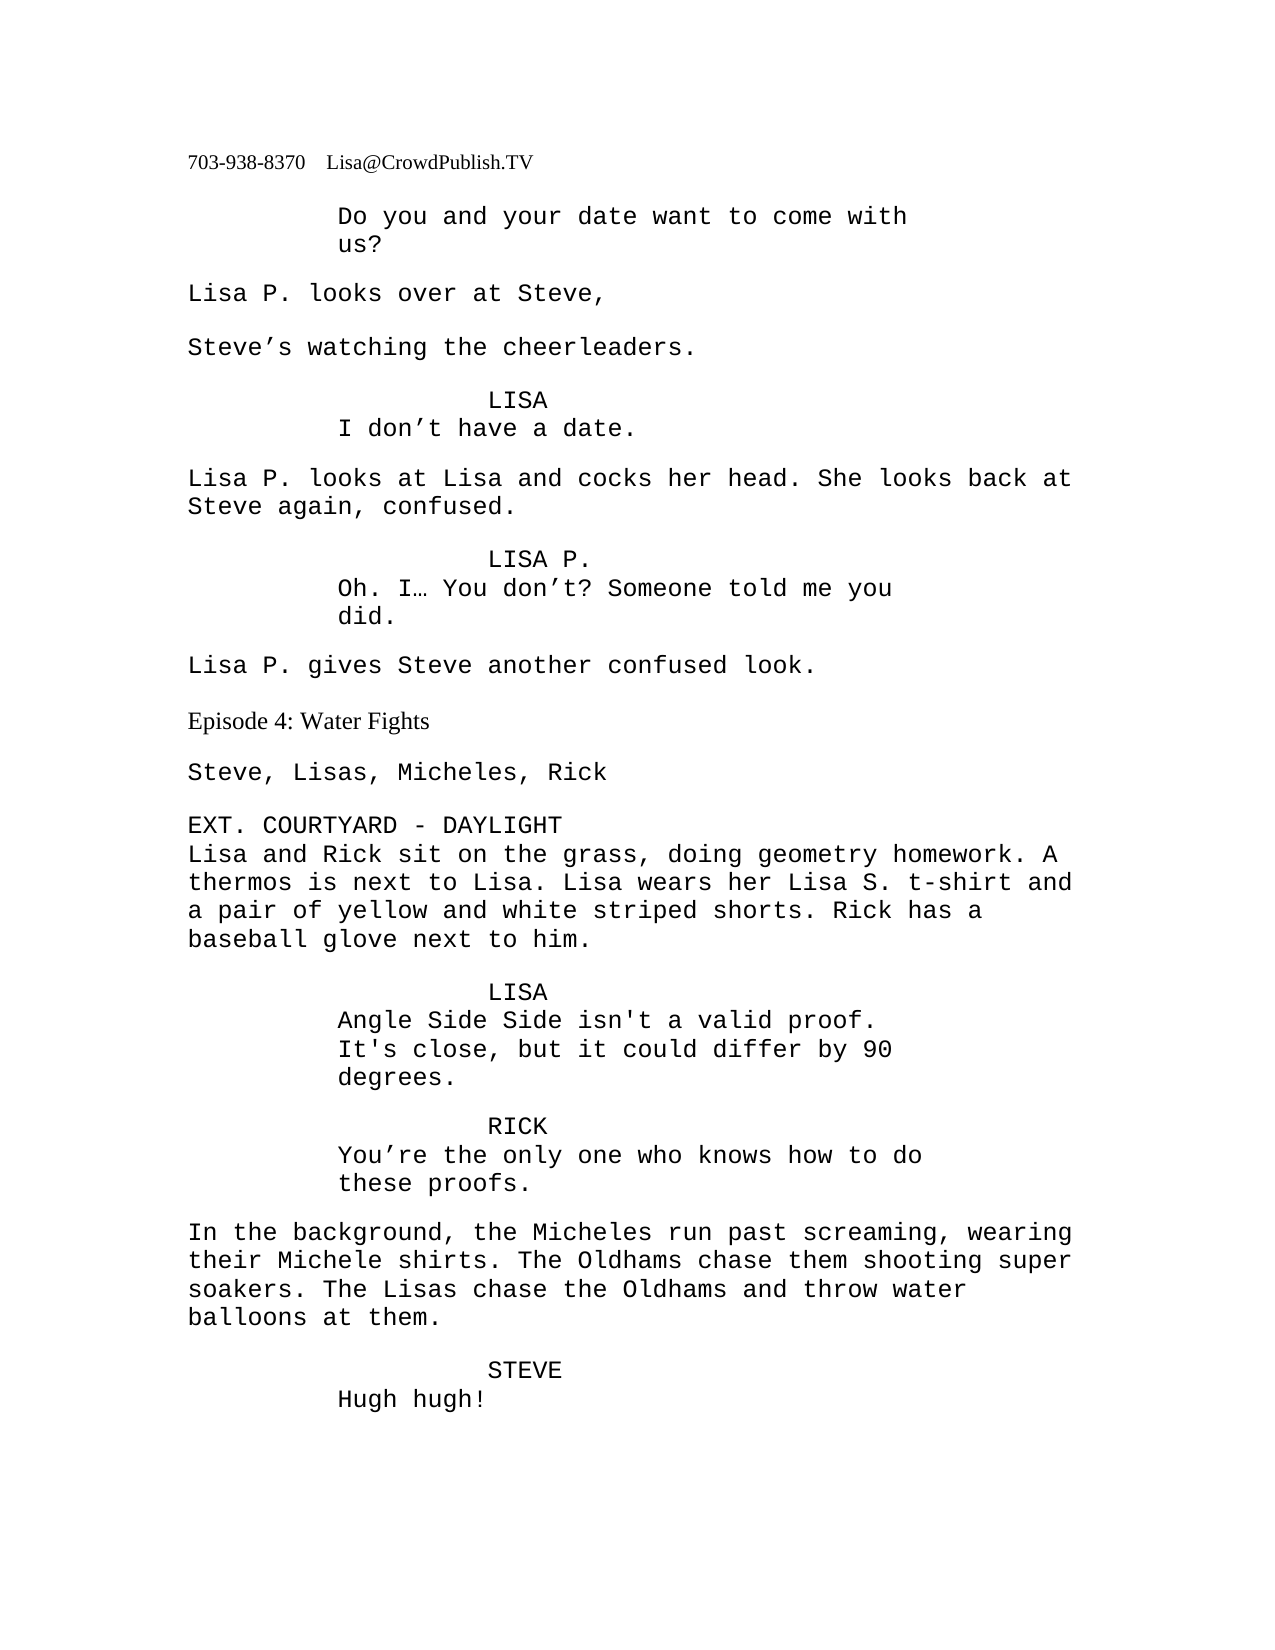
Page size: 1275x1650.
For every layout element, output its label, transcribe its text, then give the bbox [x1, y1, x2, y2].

text Do you and your date want to come with us? [337, 203, 937, 260]
text Lisa and Rick sit on the grass, doing geometry homework. A thermos is next to Lisa. Lisa wears her Lisa S. t-shirt and a pair of yellow and white striped shorts. Rick has a baseball glove next to him. [187, 841, 1087, 955]
text Lisa P. gives Steve another confused look. [187, 653, 1087, 681]
text In the background, the Micheles run past screaming, wearing their Michele shirts. The Oldhams chase them shooting super soakers. The Lisas chase the Oldhams and throw water balloons at them. [187, 1220, 1087, 1333]
text Oh. I… You don’t? Someone told me you did. [337, 575, 937, 632]
text Angle Side Side isn't a valid proof. It's close, but it could differ by 90 degrees. [337, 1008, 937, 1093]
text STEVE [187, 1358, 1087, 1386]
text RICK [187, 1114, 1087, 1142]
text Steve’s watching the cheerleaders. [187, 334, 1087, 363]
text Hugh hugh! [337, 1386, 937, 1415]
text I don’t have a date. [337, 416, 937, 444]
text Lisa P. looks at Lisa and cocks her head. She looks back at Steve again, confused. [187, 465, 1087, 522]
text LISA [187, 980, 1087, 1008]
text LISA P. [187, 547, 1087, 575]
subtitle EXT. COURTYARD - DAYLIGHT [187, 813, 1087, 841]
subtitle Episode 4: Water Fights [187, 706, 1087, 735]
text Lisa P. looks over at Steve, [187, 281, 1087, 309]
text LISA [187, 388, 1087, 416]
subtitle Steve, Lisas, Micheles, Rick [187, 760, 1087, 788]
text You’re the only one who knows how to do these proofs. [337, 1142, 937, 1199]
